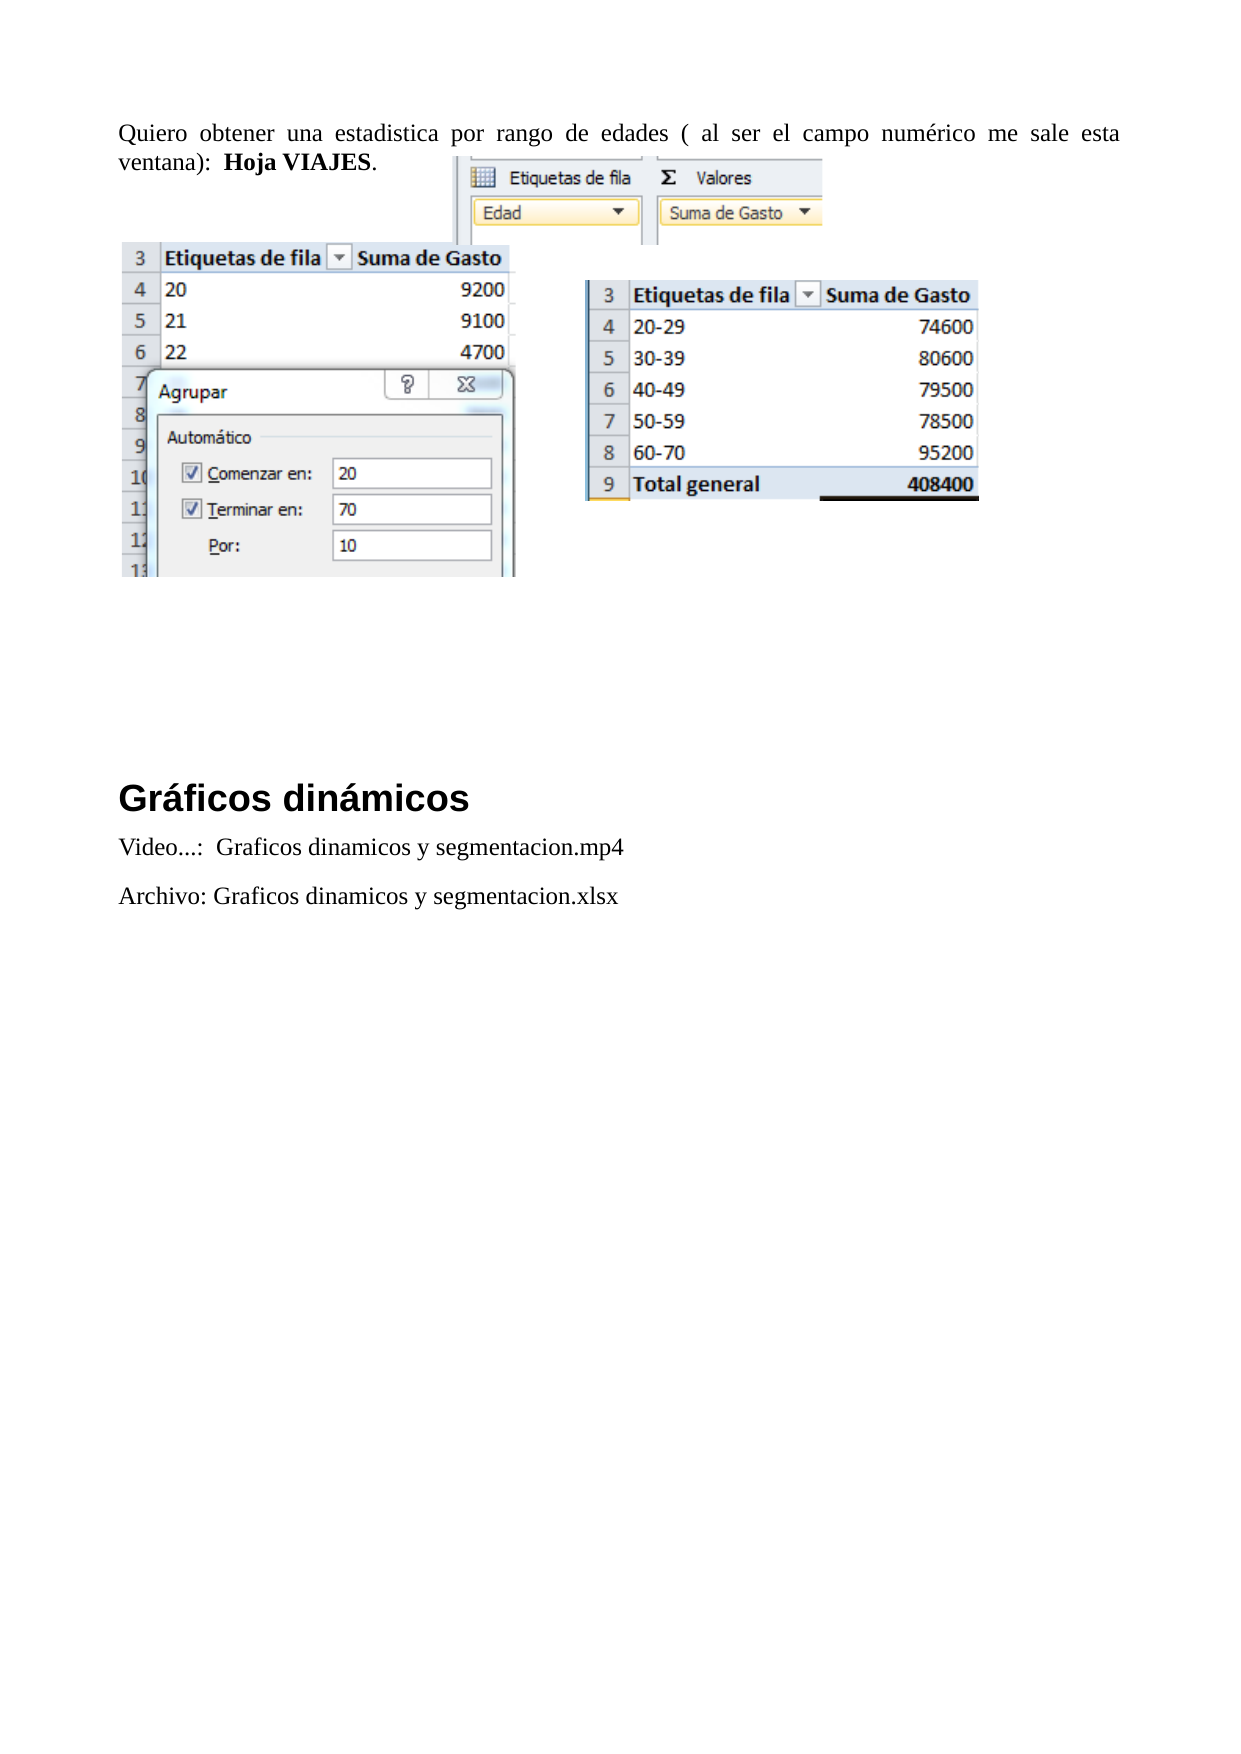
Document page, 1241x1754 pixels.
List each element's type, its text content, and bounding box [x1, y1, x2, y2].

picture [121, 156, 823, 577]
text Video...: Graficos dinamicos y segmentacion.mp4 [118, 832, 1122, 861]
text Archivo: Graficos dinamicos y segmentacion.xlsx [118, 881, 1122, 909]
subtitle Gráficos dinámicos [118, 776, 1122, 819]
picture [585, 280, 979, 501]
text Quiero obtener una estadistica por rango de edades ( al ser el campo numérico me sale esta ventana): Hoja VIAJES. [118, 118, 1122, 176]
